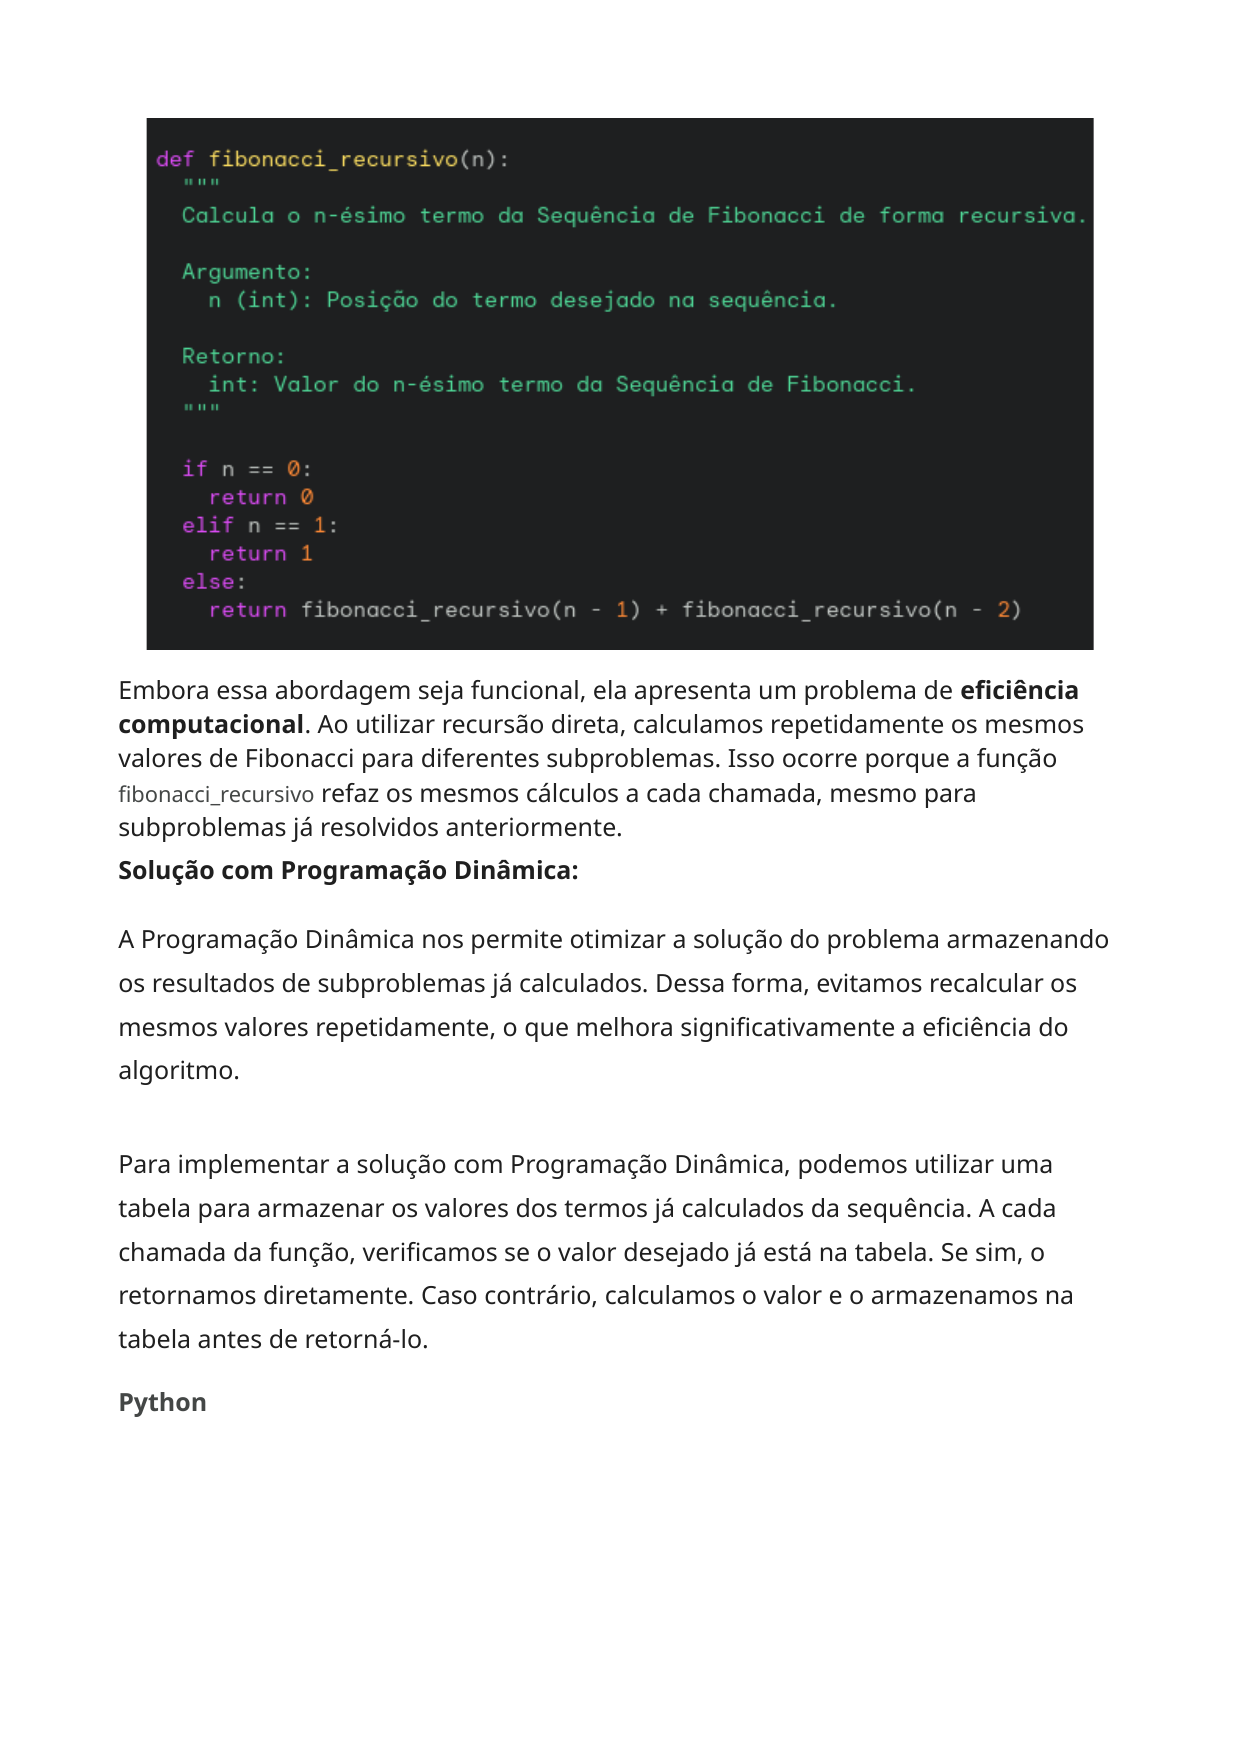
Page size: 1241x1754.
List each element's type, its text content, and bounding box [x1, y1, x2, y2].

text Para implementar a solução com Programação Dinâmica, podemos utilizar uma tabela para armazenar os valores dos termos já calculados da sequência. A cada chamada da função, verificamos se o valor desejado já está na tabela. Se sim, o retornamos diretamente. Caso contrário, calculamos o valor e o armazenamos na tabela antes de retorná-lo. [118, 1137, 1122, 1356]
text Solução com Programação Dinâmica: [118, 843, 1122, 887]
text Python [118, 1381, 1122, 1418]
picture [146, 118, 1094, 650]
text A Programação Dinâmica nos permite otimizar a solução do problema armazenando os resultados de subproblemas já calculados. Dessa forma, evitamos recalcular os mesmos valores repetidamente, o que melhora significativamente a eficiência do algoritmo. [118, 912, 1122, 1087]
text Embora essa abordagem seja funcional, ela apresenta um problema de eficiência computacional. Ao utilizar recursão direta, calculamos repetidamente os mesmos valores de Fibonacci para diferentes subproblemas. Isso ocorre porque a função fibonacci_recursivo refaz os mesmos cálculos a cada chamada, mesmo para subproblemas já resolvidos anteriormente. [118, 673, 1122, 843]
